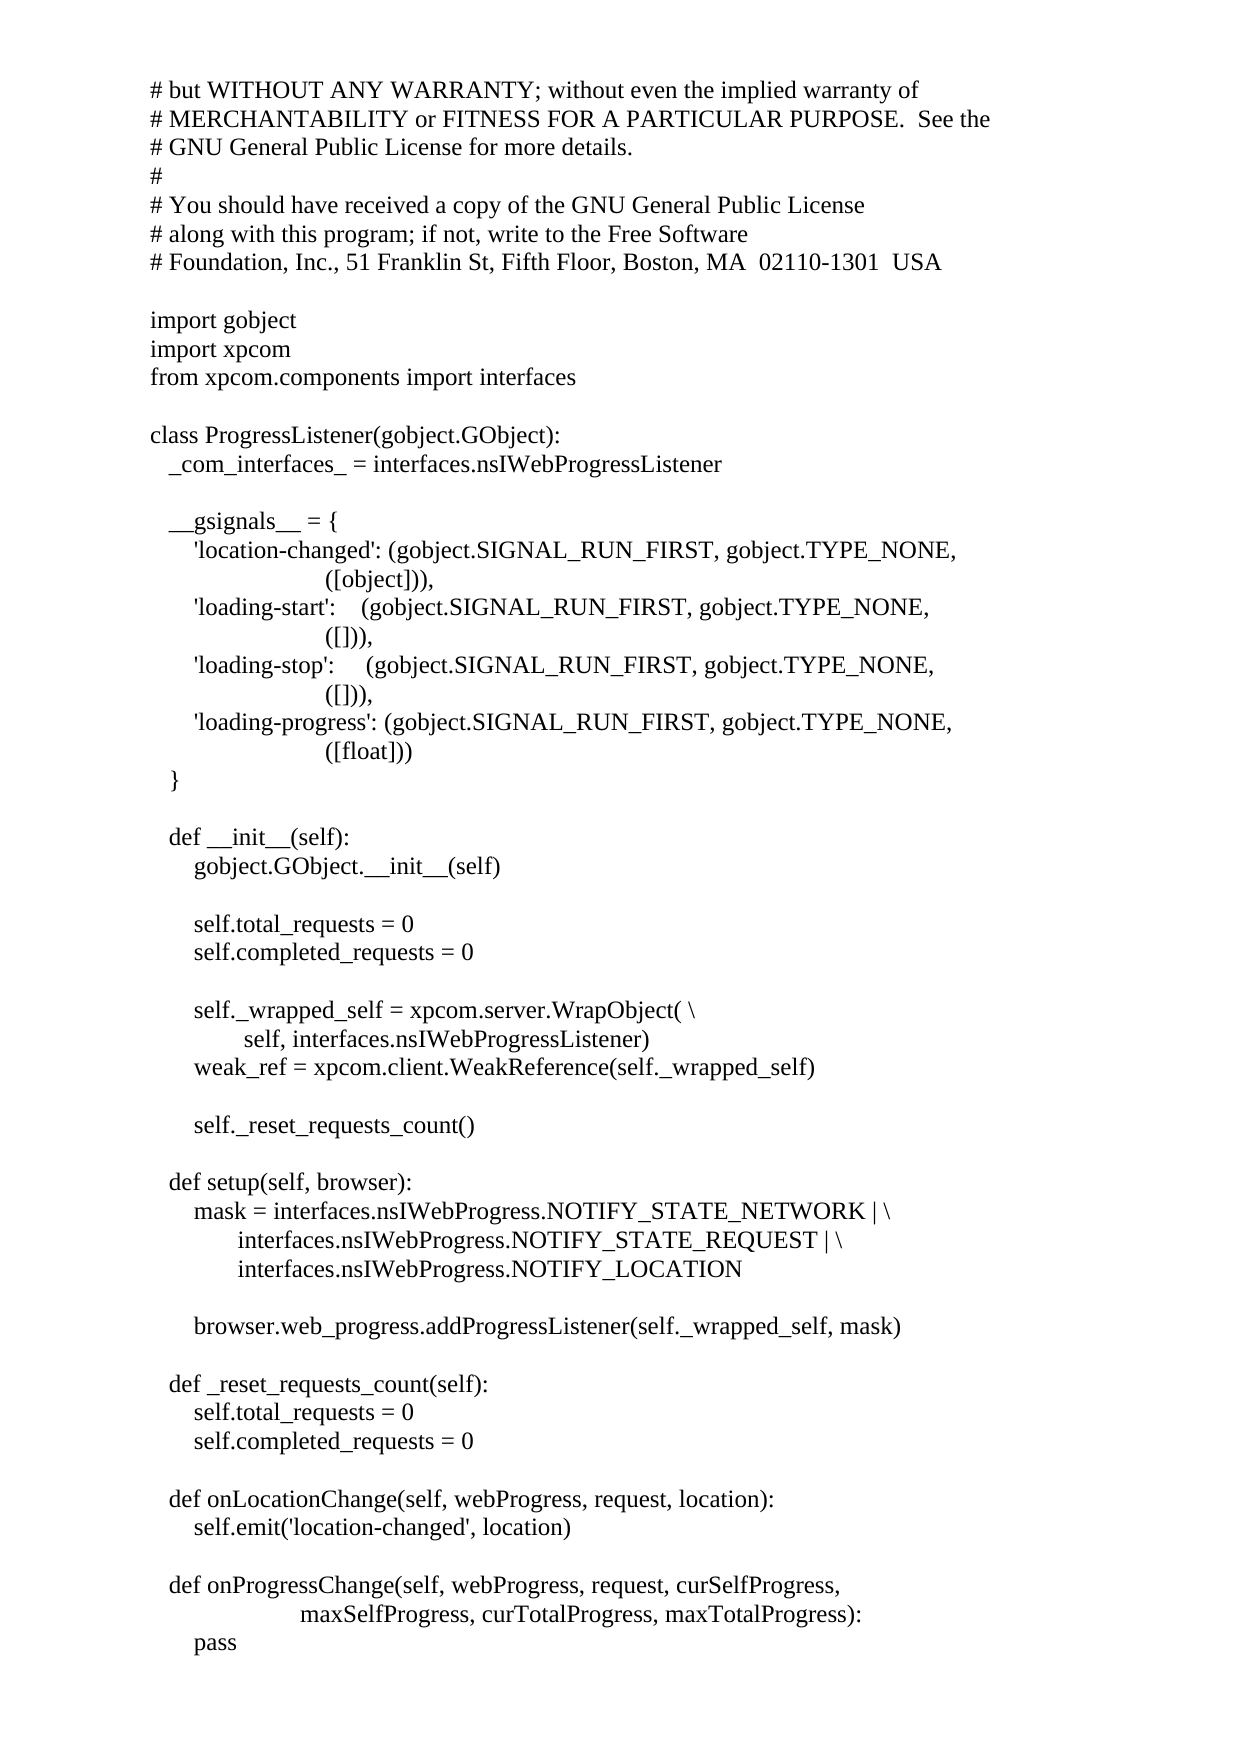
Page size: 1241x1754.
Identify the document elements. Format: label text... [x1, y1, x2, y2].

text def _reset_requests_count(self): [150, 1369, 1090, 1397]
text # but WITHOUT ANY WARRANTY; without even the implied warranty of [150, 75, 1090, 104]
text # Foundation, Inc., 51 Franklin St, Fifth Floor, Boston, MA 02110-1301 USA [150, 247, 1090, 276]
text 'loading-start': (gobject.SIGNAL_RUN_FIRST, gobject.TYPE_NONE, [150, 592, 1090, 621]
text mask = interfaces.nsIWebProgress.NOTIFY_STATE_NETWORK | \ [150, 1196, 1090, 1225]
text self._wrapped_self = xpcom.server.WrapObject( \ [150, 995, 1090, 1024]
text } [150, 765, 1090, 794]
text # MERCHANTABILITY or FITNESS FOR A PARTICULAR PURPOSE. See the [150, 104, 1090, 132]
text ([])), [150, 679, 1090, 707]
text 'loading-stop': (gobject.SIGNAL_RUN_FIRST, gobject.TYPE_NONE, [150, 650, 1090, 679]
text _com_interfaces_ = interfaces.nsIWebProgressListener [150, 449, 1090, 477]
text self.total_requests = 0 [150, 1397, 1090, 1426]
text maxSelfProgress, curTotalProgress, maxTotalProgress): [150, 1599, 1090, 1627]
text gobject.GObject.__init__(self) [150, 851, 1090, 880]
text self.completed_requests = 0 [150, 937, 1090, 966]
text import gobject [150, 305, 1090, 334]
text ([])), [150, 621, 1090, 650]
text browser.web_progress.addProgressListener(self._wrapped_self, mask) [150, 1311, 1090, 1340]
text # along with this program; if not, write to the Free Software [150, 219, 1090, 247]
text __gsignals__ = { [150, 506, 1090, 535]
text # GNU General Public License for more details. [150, 132, 1090, 161]
text # [150, 161, 1090, 190]
text self.total_requests = 0 [150, 909, 1090, 937]
text pass [150, 1627, 1090, 1656]
text def onLocationChange(self, webProgress, request, location): [150, 1484, 1090, 1512]
text ([float])) [150, 736, 1090, 765]
text import xpcom [150, 334, 1090, 362]
text def __init__(self): [150, 822, 1090, 851]
text self.emit('location-changed', location) [150, 1512, 1090, 1541]
text self, interfaces.nsIWebProgressListener) [150, 1024, 1090, 1052]
text def onProgressChange(self, webProgress, request, curSelfProgress, [150, 1570, 1090, 1599]
text interfaces.nsIWebProgress.NOTIFY_STATE_REQUEST | \ [150, 1225, 1090, 1254]
text from xpcom.components import interfaces [150, 362, 1090, 391]
text 'loading-progress': (gobject.SIGNAL_RUN_FIRST, gobject.TYPE_NONE, [150, 707, 1090, 736]
text self.completed_requests = 0 [150, 1426, 1090, 1455]
text def setup(self, browser): [150, 1167, 1090, 1196]
text interfaces.nsIWebProgress.NOTIFY_LOCATION [150, 1254, 1090, 1282]
text class ProgressListener(gobject.GObject): [150, 420, 1090, 449]
text 'location-changed': (gobject.SIGNAL_RUN_FIRST, gobject.TYPE_NONE, [150, 535, 1090, 564]
text weak_ref = xpcom.client.WeakReference(self._wrapped_self) [150, 1052, 1090, 1081]
text ([object])), [150, 564, 1090, 592]
text # You should have received a copy of the GNU General Public License [150, 190, 1090, 219]
text self._reset_requests_count() [150, 1110, 1090, 1139]
